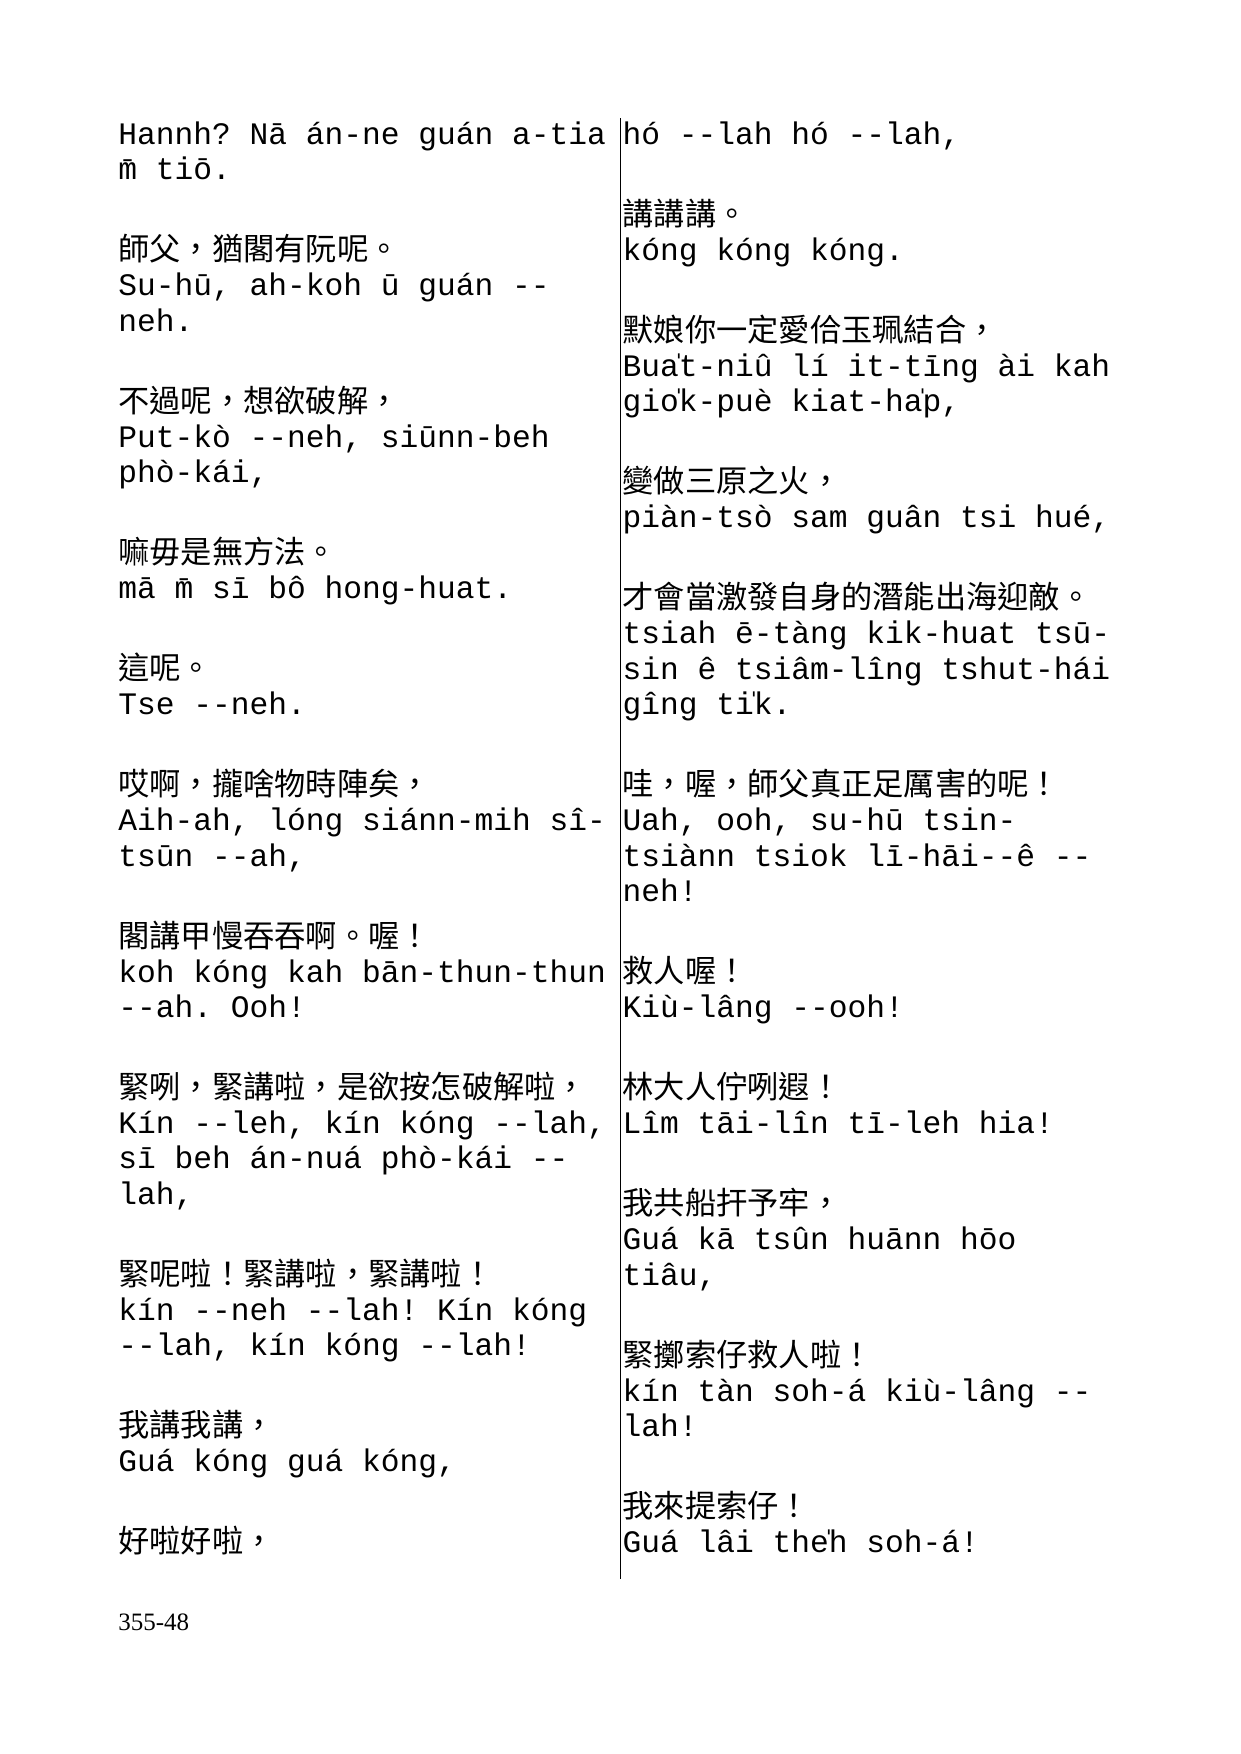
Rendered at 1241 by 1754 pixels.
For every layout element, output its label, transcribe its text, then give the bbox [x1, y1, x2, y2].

text 哇，喔，師父真正足厲害的呢！ [622, 759, 1122, 804]
text 變做三原之火， [622, 456, 1122, 502]
text kín --neh --lah! Kín kóng --lah, kín kóng --lah! [118, 1294, 618, 1365]
text Guá kóng guá kóng, [118, 1446, 618, 1481]
text tsiah ē-tàng kik-huat tsū-sin ê tsiâm-lîng tshut-hái gîng ti̍k. [622, 618, 1122, 724]
text 緊咧，緊講啦，是欲按怎破解啦， [118, 1062, 618, 1107]
text koh kóng kah bān-thun-thun --ah. Ooh! [118, 956, 618, 1027]
text Guá lâi the̍h soh-á! [622, 1526, 1122, 1562]
text kín tàn soh-á kiù-lâng --lah! [622, 1375, 1122, 1446]
text Uah, ooh, su-hū tsin-tsiànn tsiok lī-hāi--ê --neh! [622, 804, 1122, 911]
text hó --lah hó --lah, [622, 118, 1122, 153]
text 好啦好啦， [118, 1517, 618, 1562]
text Aih-ah, lóng siánn-mih sî-tsūn --ah, [118, 804, 618, 875]
text mā m̄ sī bô hong-huat. [118, 572, 618, 608]
text 我來提索仔！ [622, 1481, 1122, 1526]
text 默娘你一定愛佮玉珮結合， [622, 305, 1122, 350]
text 我共船扞予牢， [622, 1178, 1122, 1223]
text 師父，猶閣有阮呢。 [118, 224, 618, 269]
text 嘛毋是無方法。 [118, 527, 618, 572]
text 不過呢，想欲破解， [118, 376, 618, 421]
text Su-hū, ah-koh ū guán --neh. [118, 269, 618, 340]
text Put-kò --neh, siūnn-beh phò-kái, [118, 421, 618, 492]
text Tse --neh. [118, 688, 618, 724]
text 緊呢啦！緊講啦，緊講啦！ [118, 1249, 618, 1294]
text 我講我講， [118, 1401, 618, 1446]
text Lîm tāi-lîn tī-leh hia! [622, 1107, 1122, 1143]
text 救人喔！ [622, 946, 1122, 991]
text 閣講甲慢吞吞啊。喔！ [118, 911, 618, 956]
text 才會當激發自身的潛能出海迎敵。 [622, 572, 1122, 618]
text Guá kā tsûn huānn hōo tiâu, [622, 1223, 1122, 1294]
text Hannh? Nā án-ne guán a-tia m̄ tiō. [118, 118, 618, 189]
text Kiù-lâng --ooh! [622, 991, 1122, 1027]
text 哎啊，攏啥物時陣矣， [118, 759, 618, 804]
text 講講講。 [622, 189, 1122, 234]
text 林大人佇咧遐！ [622, 1062, 1122, 1107]
text Bua̍t-niû lí it-tīng ài kah gio̍k-puè kiat-ha̍p, [622, 350, 1122, 421]
text 這呢。 [118, 643, 618, 688]
text piàn-tsò sam guân tsi hué, [622, 502, 1122, 537]
text Kín --leh, kín kóng --lah, sī beh án-nuá phò-kái --lah, [118, 1107, 618, 1214]
text kóng kóng kóng. [622, 234, 1122, 269]
text 緊擲索仔救人啦！ [622, 1330, 1122, 1375]
